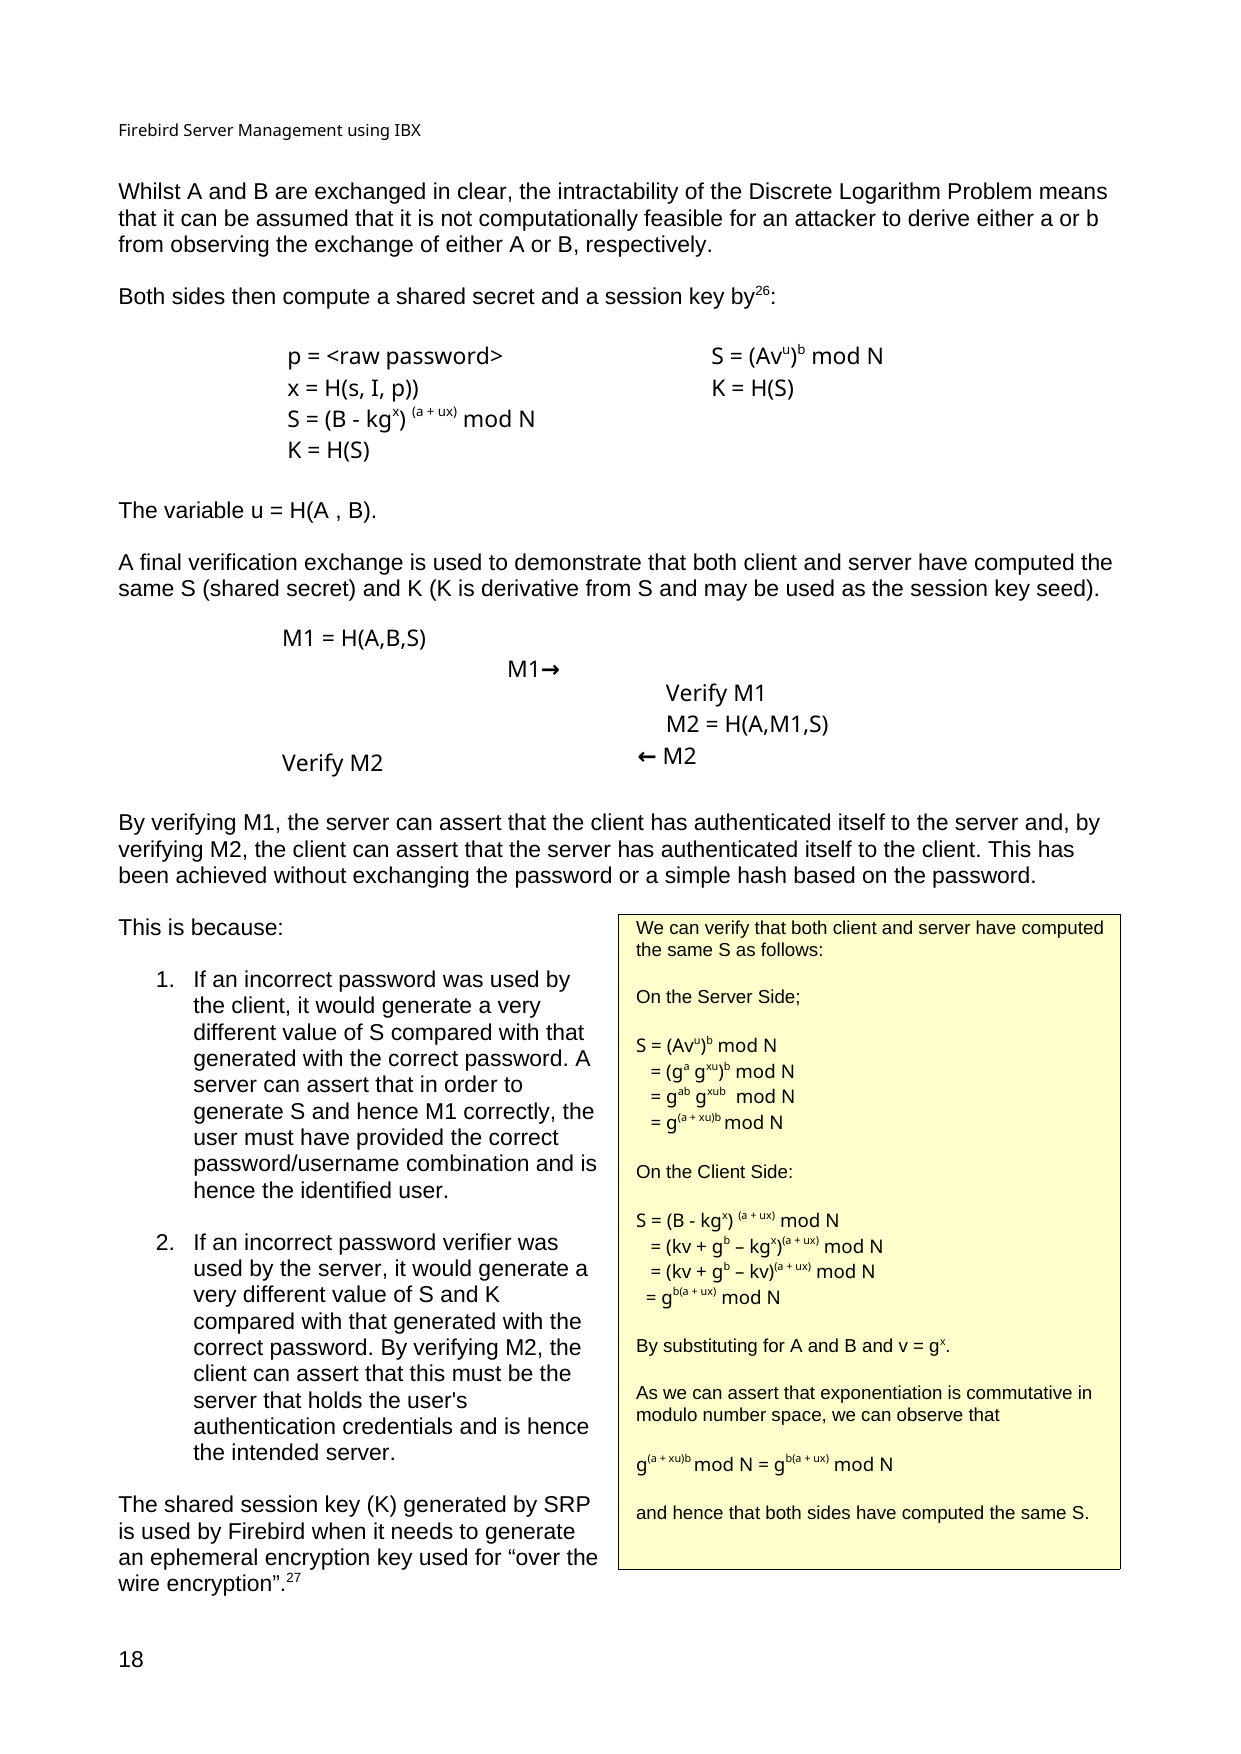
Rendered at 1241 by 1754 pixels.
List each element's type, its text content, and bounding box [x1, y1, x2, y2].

text = gab gxub mod N [636, 1084, 1117, 1109]
table_header M1 = H(A,B,S) M1→ Verify M2 [276, 616, 622, 809]
text The variable u = H(A , B). [118, 497, 1122, 523]
text By verifying M1, the server can assert that the client has authenticated itself to the server and, by verifying M2, the client can assert that the server has authenticated itself to the client. This has been achieved without exchanging the password or a simple hash based on the password. [118, 809, 1122, 888]
text Both sides then compute a shared secret and a session key by: [118, 283, 1122, 309]
list If an incorrect password verifier was used by the server, it would generate a very different value of S and K compared with that generated with the correct password. By verifying M2, the client can assert that this must be the server that holds the user's authentication credentials and is hence the intended server. [156, 1228, 618, 1466]
text Whilst A and B are exchanged in clear, the intractability of the Discrete Logarithm Problem means that it can be assumed that it is not computationally feasible for an attacker to derive either a or b from observing the exchange of either A or B, respectively. [118, 178, 1122, 257]
text g(a + xu)b mod N = gb(a + ux) mod N [636, 1451, 1117, 1476]
table_header Verify M1 M2 = H(A,M1,S) ← M2 [623, 616, 974, 809]
text A final verification exchange is used to demonstrate that both client and server have computed the same S (shared secret) and K (K is derivative from S and may be used as the session key seed). [118, 548, 1122, 601]
table_header S = (Avu)b mod N K = H(S) [621, 335, 975, 497]
list If an incorrect password was used by the client, it would generate a very different value of S compared with that generated with the correct password. A server can assert that in order to generate S and hence M1 correctly, the user must have provided the correct password/username combination and is hence the identified user. [156, 966, 618, 1203]
text S = (Avu)b mod N [636, 1033, 1117, 1058]
text = gb(a + ux) mod N [636, 1284, 1117, 1309]
table_header p = <raw password> x = H(s, I, p)) S = (B - kgx) (a + ux) mod N K = H(S) [281, 335, 621, 497]
text and hence that both sides have computed the same S. [636, 1502, 1117, 1523]
text = (ga gxu)b mod N [636, 1058, 1117, 1084]
text We can verify that both client and server have computed the same S as follows: [636, 917, 1117, 960]
text = g(a + xu)b mod N [636, 1109, 1117, 1135]
text = (kv + gb – kv)(a + ux) mod N [636, 1258, 1117, 1284]
text = (kv + gb – kgx)(a + ux) mod N [636, 1233, 1117, 1258]
text The shared session key (K) generated by SRP is used by Firebird when it needs to generate an ephemeral encryption key used for “over the wire encryption”. [118, 1491, 1122, 1597]
text By substituting for A and B and v = gx. [636, 1335, 1117, 1357]
text S = (B - kgx) (a + ux) mod N [636, 1207, 1117, 1233]
text As we can assert that exponentiation is commutative in modulo number space, we can observe that [636, 1382, 1117, 1425]
text This is because: [118, 914, 618, 940]
text On the Client Side: [636, 1160, 1117, 1182]
text On the Server Side; [636, 986, 1117, 1007]
